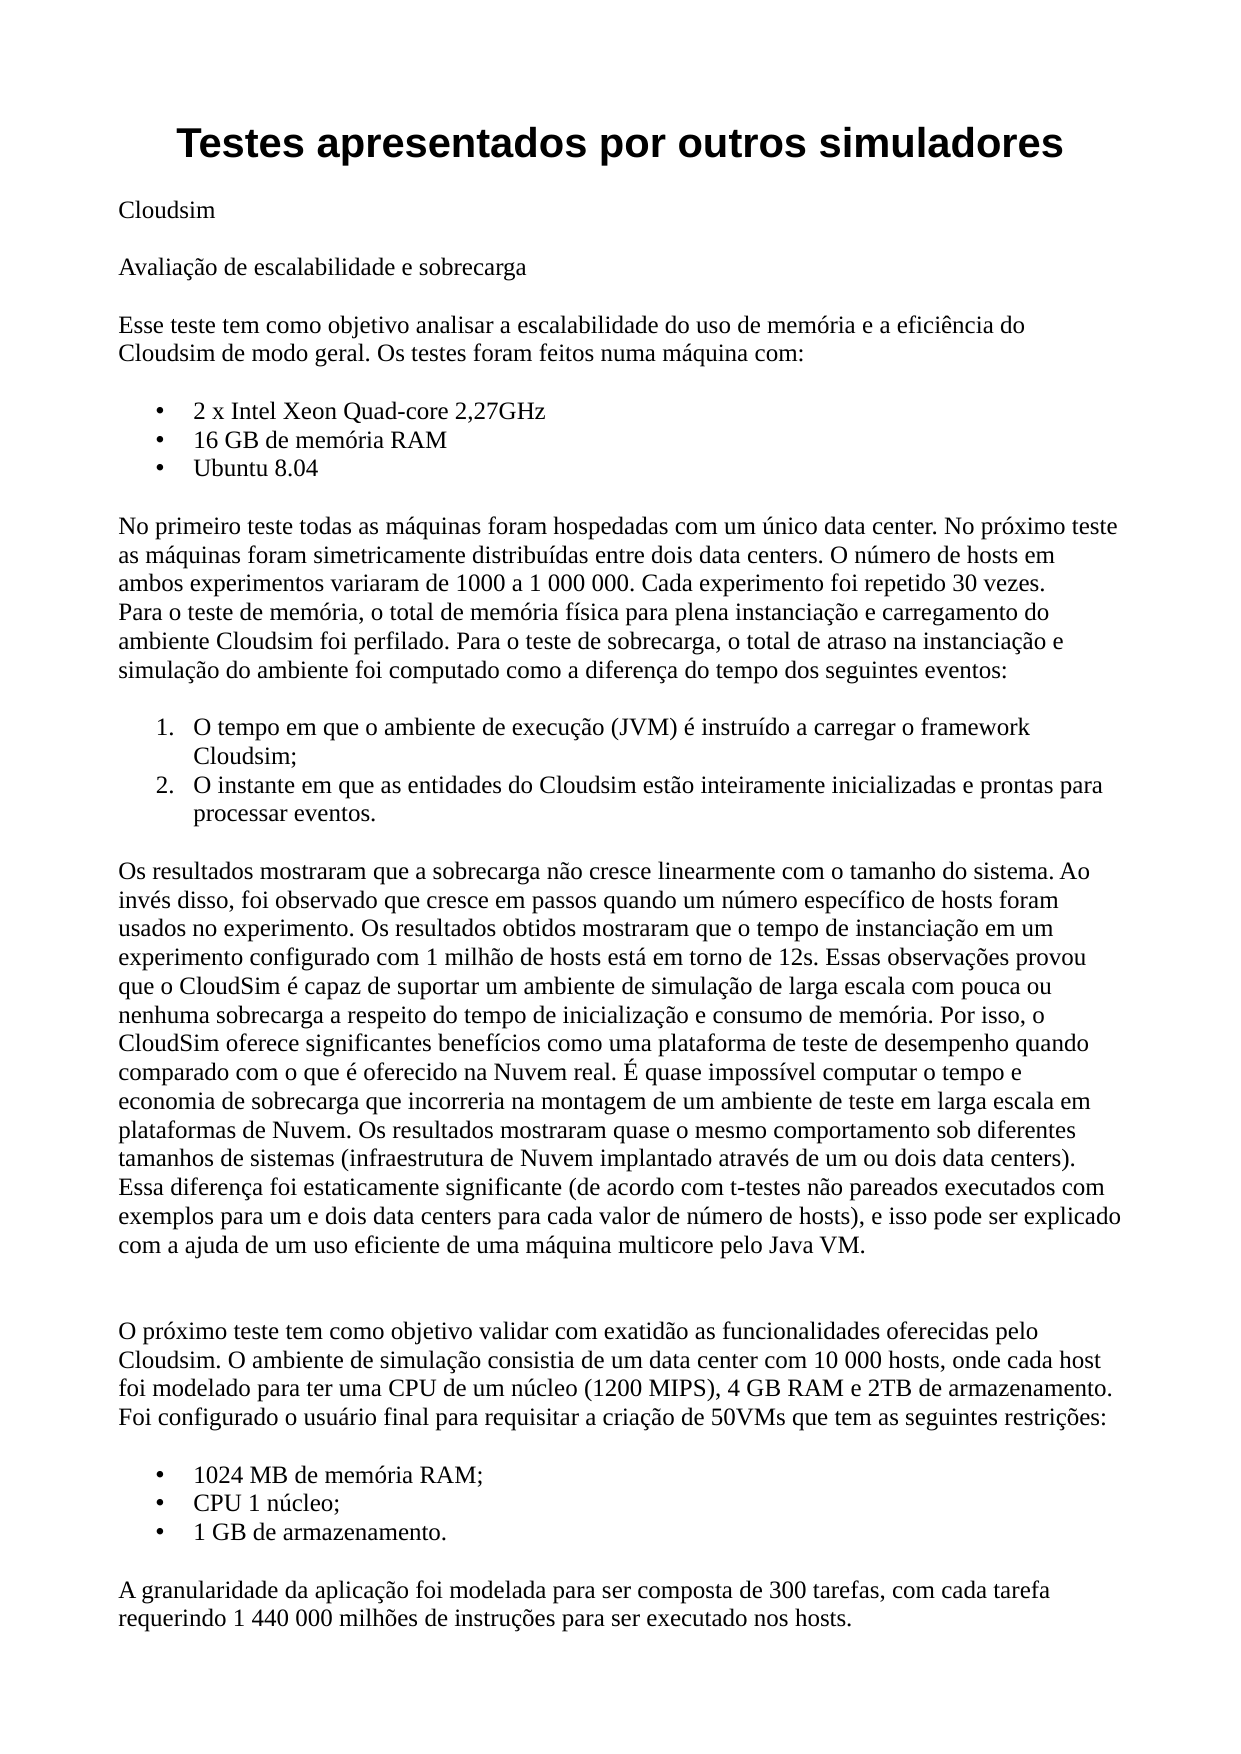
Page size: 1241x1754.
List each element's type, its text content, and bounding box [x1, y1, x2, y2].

text Avaliação de escalabilidade e sobrecarga [118, 252, 1122, 281]
text No primeiro teste todas as máquinas foram hospedadas com um único data center. No próximo teste as máquinas foram simetricamente distribuídas entre dois data centers. O número de hosts em ambos experimentos variaram de 1000 a 1 000 000. Cada experimento foi repetido 30 vezes. [118, 511, 1122, 597]
text Cloudsim [118, 195, 1122, 223]
text Foi configurado o usuário final para requisitar a criação de 50VMs que tem as seguintes restrições: [118, 1402, 1122, 1431]
text Testes apresentados por outros simuladores [118, 118, 1122, 166]
list 1024 MB de memória RAM; [156, 1460, 1122, 1488]
list 16 GB de memória RAM [156, 425, 1122, 453]
list 1 GB de armazenamento. [156, 1517, 1122, 1546]
text Para o teste de memória, o total de memória física para plena instanciação e carregamento do ambiente Cloudsim foi perfilado. Para o teste de sobrecarga, o total de atraso na instanciação e simulação do ambiente foi computado como a diferença do tempo dos seguintes eventos: [118, 597, 1122, 683]
list 2 x Intel Xeon Quad-core 2,27GHz [156, 396, 1122, 425]
list O instante em que as entidades do Cloudsim estão inteiramente inicializadas e prontas para processar eventos. [156, 770, 1122, 827]
list CPU 1 núcleo; [156, 1488, 1122, 1517]
list O tempo em que o ambiente de execução (JVM) é instruído a carregar o framework Cloudsim; [156, 712, 1122, 770]
text A granularidade da aplicação foi modelada para ser composta de 300 tarefas, com cada tarefa requerindo 1 440 000 milhões de instruções para ser executado nos hosts. [118, 1575, 1122, 1632]
list Ubuntu 8.04 [156, 453, 1122, 482]
text Esse teste tem como objetivo analisar a escalabilidade do uso de memória e a eficiência do Cloudsim de modo geral. Os testes foram feitos numa máquina com: [118, 310, 1122, 367]
text Os resultados mostraram que a sobrecarga não cresce linearmente com o tamanho do sistema. Ao invés disso, foi observado que cresce em passos quando um número específico de hosts foram usados no experimento. Os resultados obtidos mostraram que o tempo de instanciação em um experimento configurado com 1 milhão de hosts está em torno de 12s. Essas observações provou que o CloudSim é capaz de suportar um ambiente de simulação de larga escala com pouca ou nenhuma sobrecarga a respeito do tempo de inicialização e consumo de memória. Por isso, o CloudSim oferece significantes benefícios como uma plataforma de teste de desempenho quando comparado com o que é oferecido na Nuvem real. É quase impossível computar o tempo e economia de sobrecarga que incorreria na montagem de um ambiente de teste em larga escala em plataformas de Nuvem. Os resultados mostraram quase o mesmo comportamento sob diferentes tamanhos de sistemas (infraestrutura de Nuvem implantado através de um ou dois data centers). Essa diferença foi estaticamente significante (de acordo com t-testes não pareados executados com exemplos para um e dois data centers para cada valor de número de hosts), e isso pode ser explicado com a ajuda de um uso eficiente de uma máquina multicore pelo Java VM. [118, 856, 1122, 1258]
text O próximo teste tem como objetivo validar com exatidão as funcionalidades oferecidas pelo Cloudsim. O ambiente de simulação consistia de um data center com 10 000 hosts, onde cada host foi modelado para ter uma CPU de um núcleo (1200 MIPS), 4 GB RAM e 2TB de armazenamento. [118, 1316, 1122, 1402]
